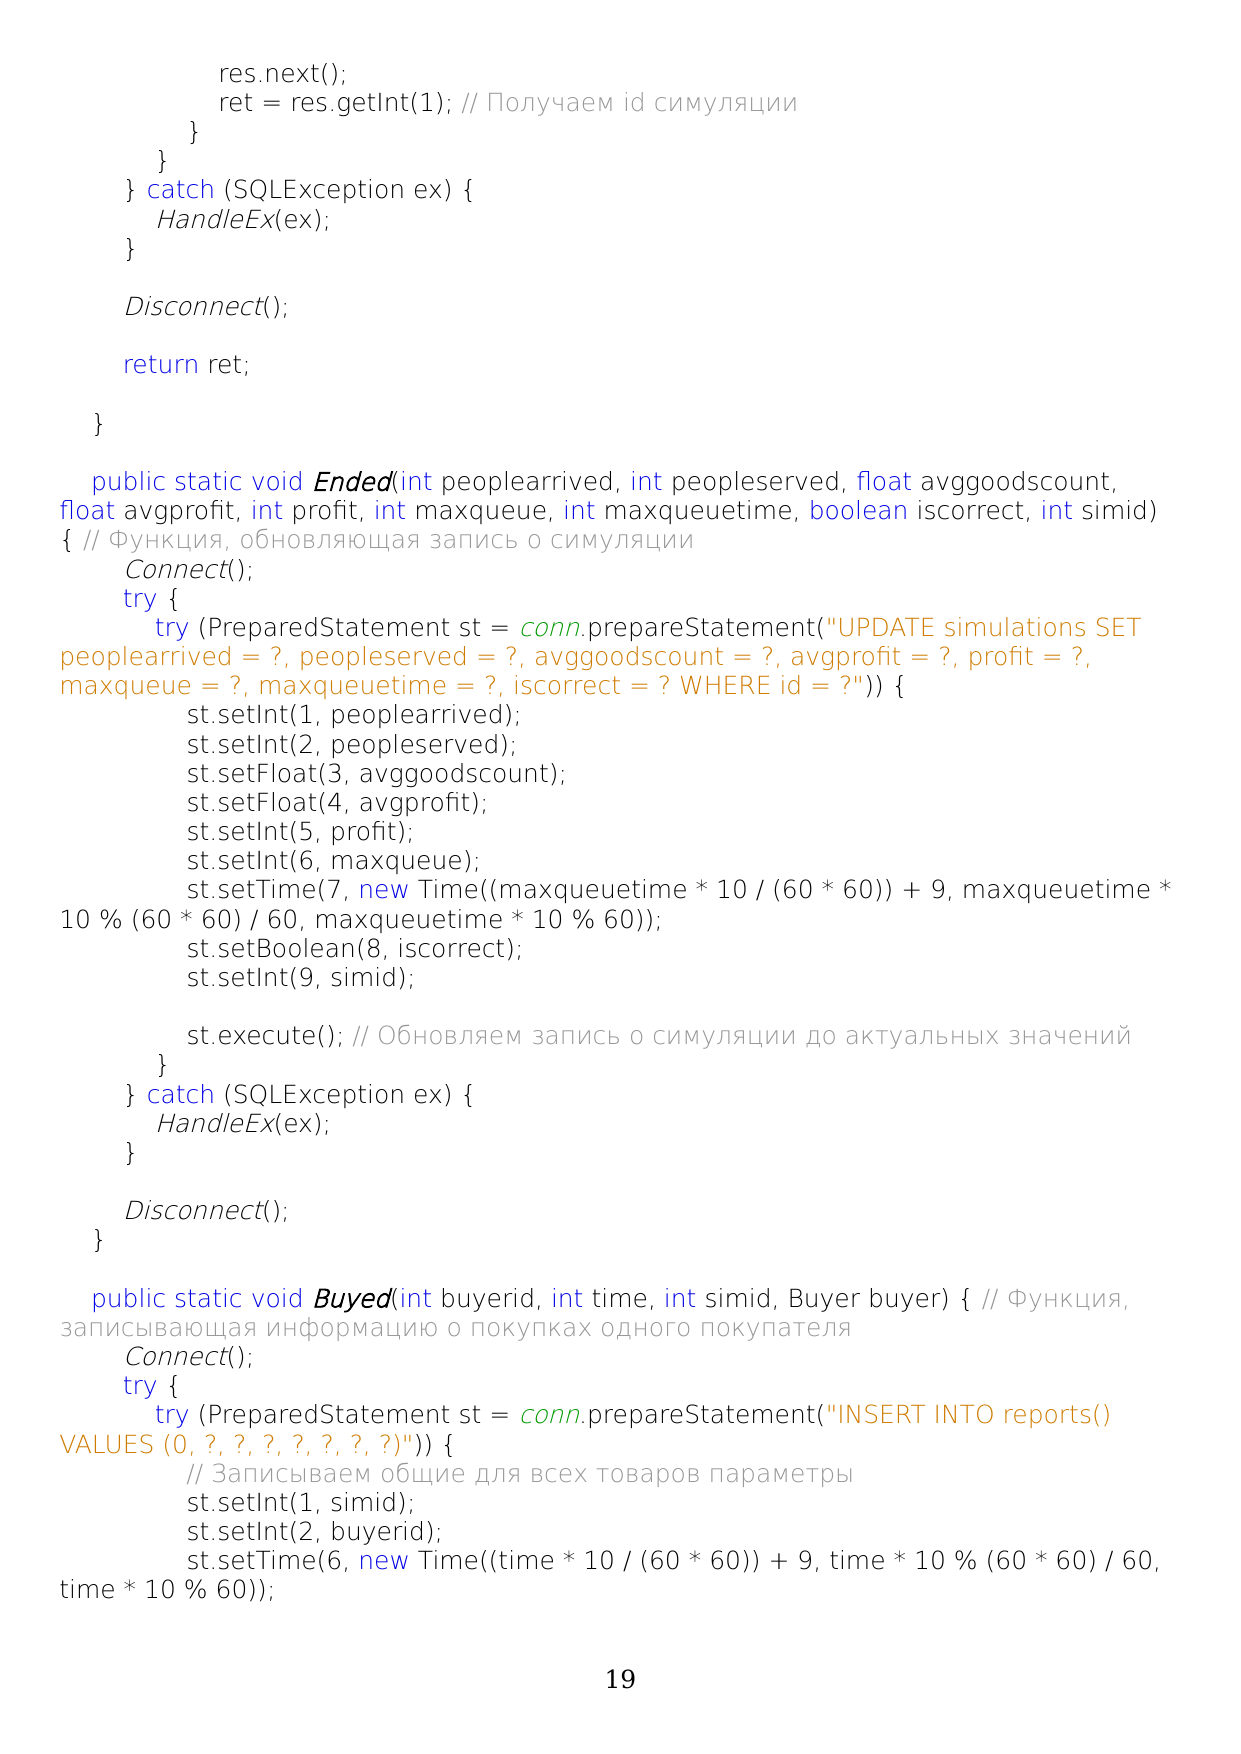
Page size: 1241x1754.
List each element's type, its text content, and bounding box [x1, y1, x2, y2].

text st.execute(); // Обновляем запись о симуляции до актуальных значений [59, 1022, 1181, 1051]
text st.setInt(1, simid); [59, 1488, 1181, 1517]
text try (PreparedStatement st = conn.prepareStatement("UPDATE simulations SET peoplearrived = ?, peopleserved = ?, avggoodscount = ?, avgprofit = ?, profit = ?, maxqueue = ?, maxqueuetime = ?, iscorrect = ? WHERE id = ?")) { [59, 613, 1181, 701]
text } [59, 1051, 1181, 1080]
text try { [59, 584, 1181, 613]
text Disconnect(); [59, 1197, 1181, 1226]
text st.setInt(5, profit); [59, 817, 1181, 847]
text try (PreparedStatement st = conn.prepareStatement("INSERT INTO reports() VALUES (0, ?, ?, ?, ?, ?, ?, ?)")) { [59, 1401, 1181, 1459]
text st.setTime(6, new Time((time * 10 / (60 * 60)) + 9, time * 10 % (60 * 60) / 60, time * 10 % 60)); [59, 1547, 1181, 1605]
text res.next(); [59, 59, 1181, 88]
text HandleEx(ex); [59, 1109, 1181, 1138]
text } catch (SQLException ex) { [59, 1080, 1181, 1109]
text st.setBoolean(8, iscorrect); [59, 934, 1181, 963]
text } [59, 1226, 1181, 1255]
text st.setInt(1, peoplearrived); [59, 701, 1181, 730]
text try { [59, 1372, 1181, 1401]
text st.setInt(9, simid); [59, 963, 1181, 992]
text public static void Ended(int peoplearrived, int peopleserved, float avggoodscount, float avgprofit, int profit, int maxqueue, int maxqueuetime, boolean iscorrect, int simid) { // Функция, обновляющая запись о симуляции [59, 467, 1181, 555]
text st.setFloat(4, avgprofit); [59, 788, 1181, 817]
text Disconnect(); [59, 292, 1181, 322]
text // Записываем общие для всех товаров параметры [59, 1459, 1181, 1488]
text public static void Buyed(int buyerid, int time, int simid, Buyer buyer) { // Функция, записывающая информацию о покупках одного покупателя [59, 1284, 1181, 1342]
text } [59, 117, 1181, 147]
text Connect(); [59, 1342, 1181, 1372]
text ret = res.getInt(1); // Получаем id симуляции [59, 88, 1181, 117]
text } [59, 147, 1181, 176]
text st.setInt(6, maxqueue); [59, 847, 1181, 876]
text st.setInt(2, peopleserved); [59, 730, 1181, 759]
text HandleEx(ex); [59, 205, 1181, 234]
text st.setTime(7, new Time((maxqueuetime * 10 / (60 * 60)) + 9, maxqueuetime * 10 % (60 * 60) / 60, maxqueuetime * 10 % 60)); [59, 876, 1181, 934]
text st.setInt(2, buyerid); [59, 1517, 1181, 1547]
text } [59, 234, 1181, 263]
text } [59, 1138, 1181, 1167]
text } [59, 409, 1181, 438]
text } catch (SQLException ex) { [59, 176, 1181, 205]
text return ret; [59, 351, 1181, 380]
text st.setFloat(3, avggoodscount); [59, 759, 1181, 788]
text Connect(); [59, 555, 1181, 584]
